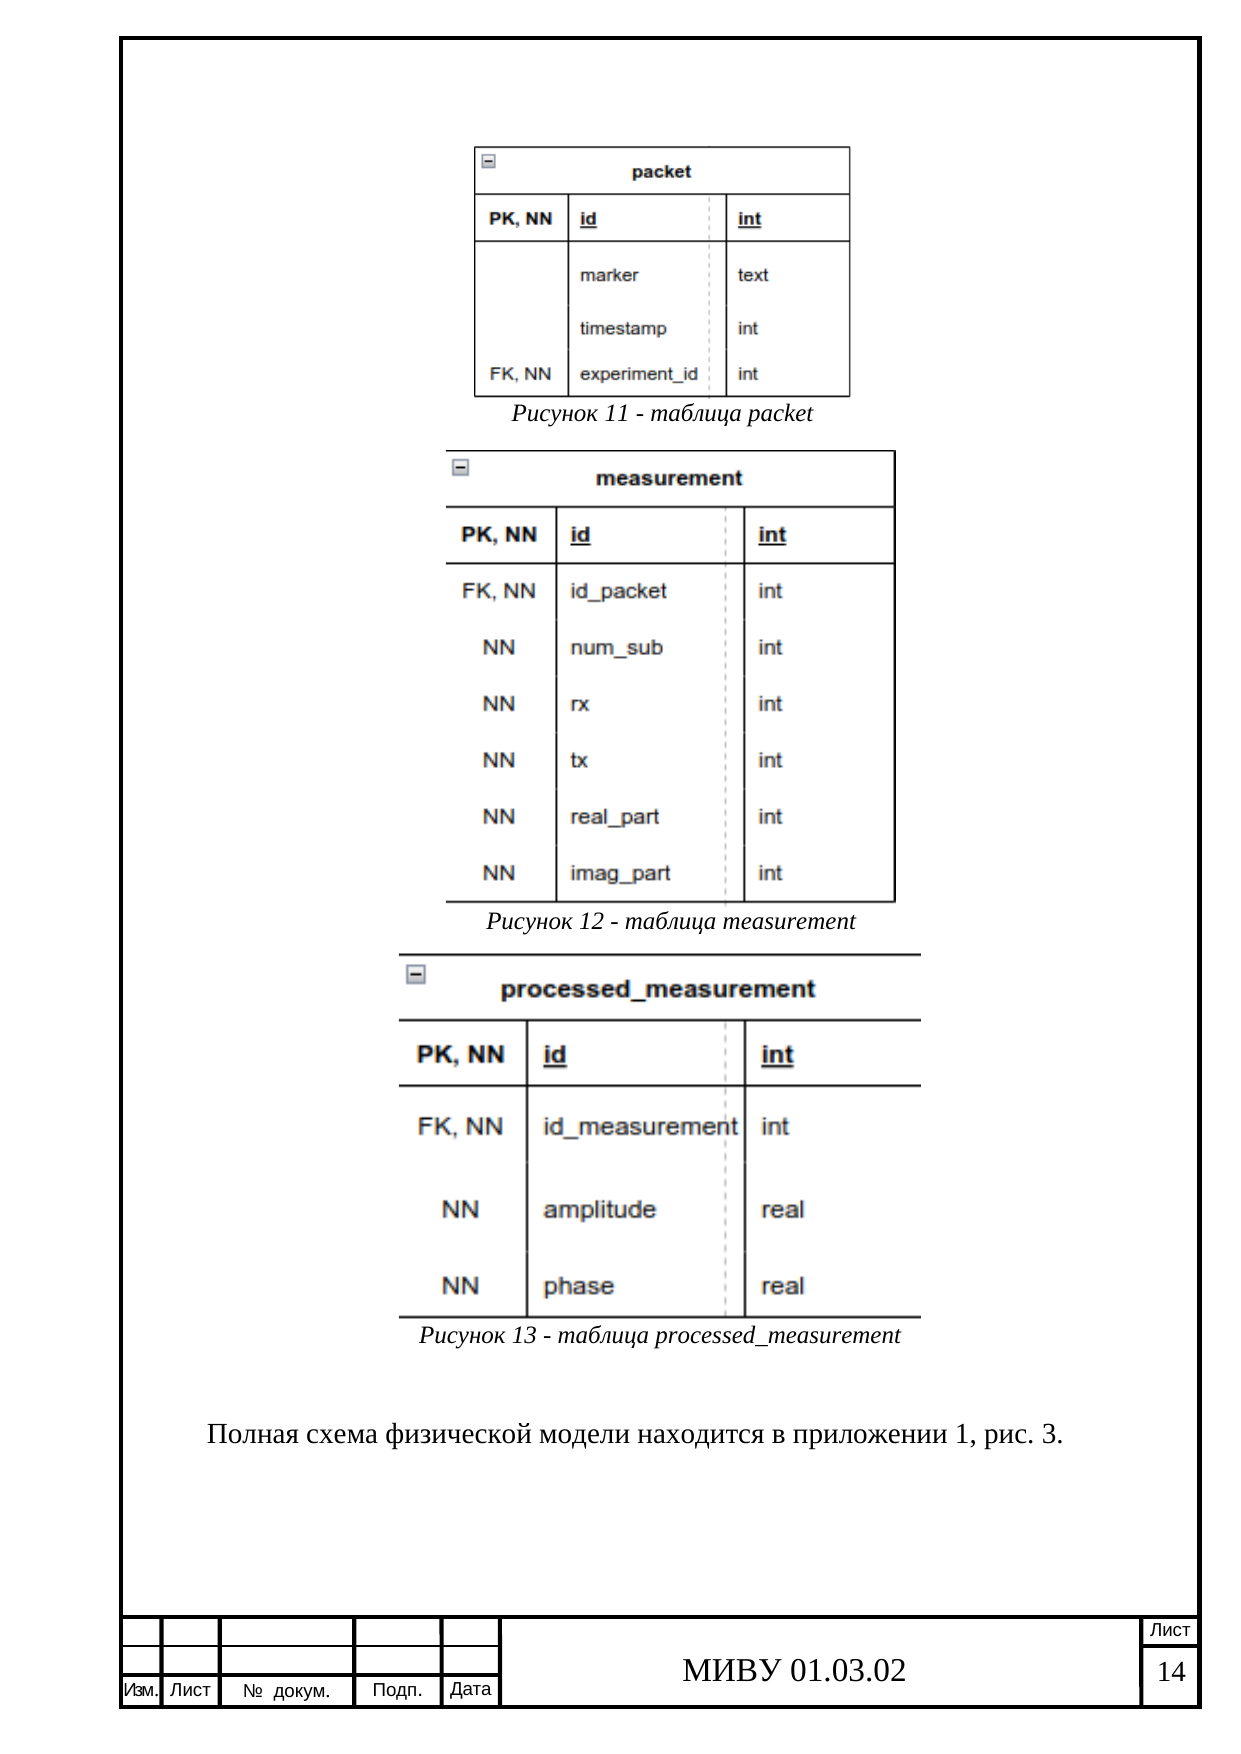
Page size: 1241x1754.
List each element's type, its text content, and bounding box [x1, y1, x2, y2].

text Рисунок 11 - таблица packet [474, 399, 851, 427]
picture [445, 450, 896, 907]
text Рисунок 12 - таблица measurement [446, 907, 896, 935]
text Полная схема физической модели находится в приложении 1, рис. 3. [148, 1416, 1175, 1450]
picture [474, 145, 851, 399]
text Рисунок 13 - таблица processed_measurement [399, 1321, 921, 1349]
picture [398, 953, 921, 1321]
